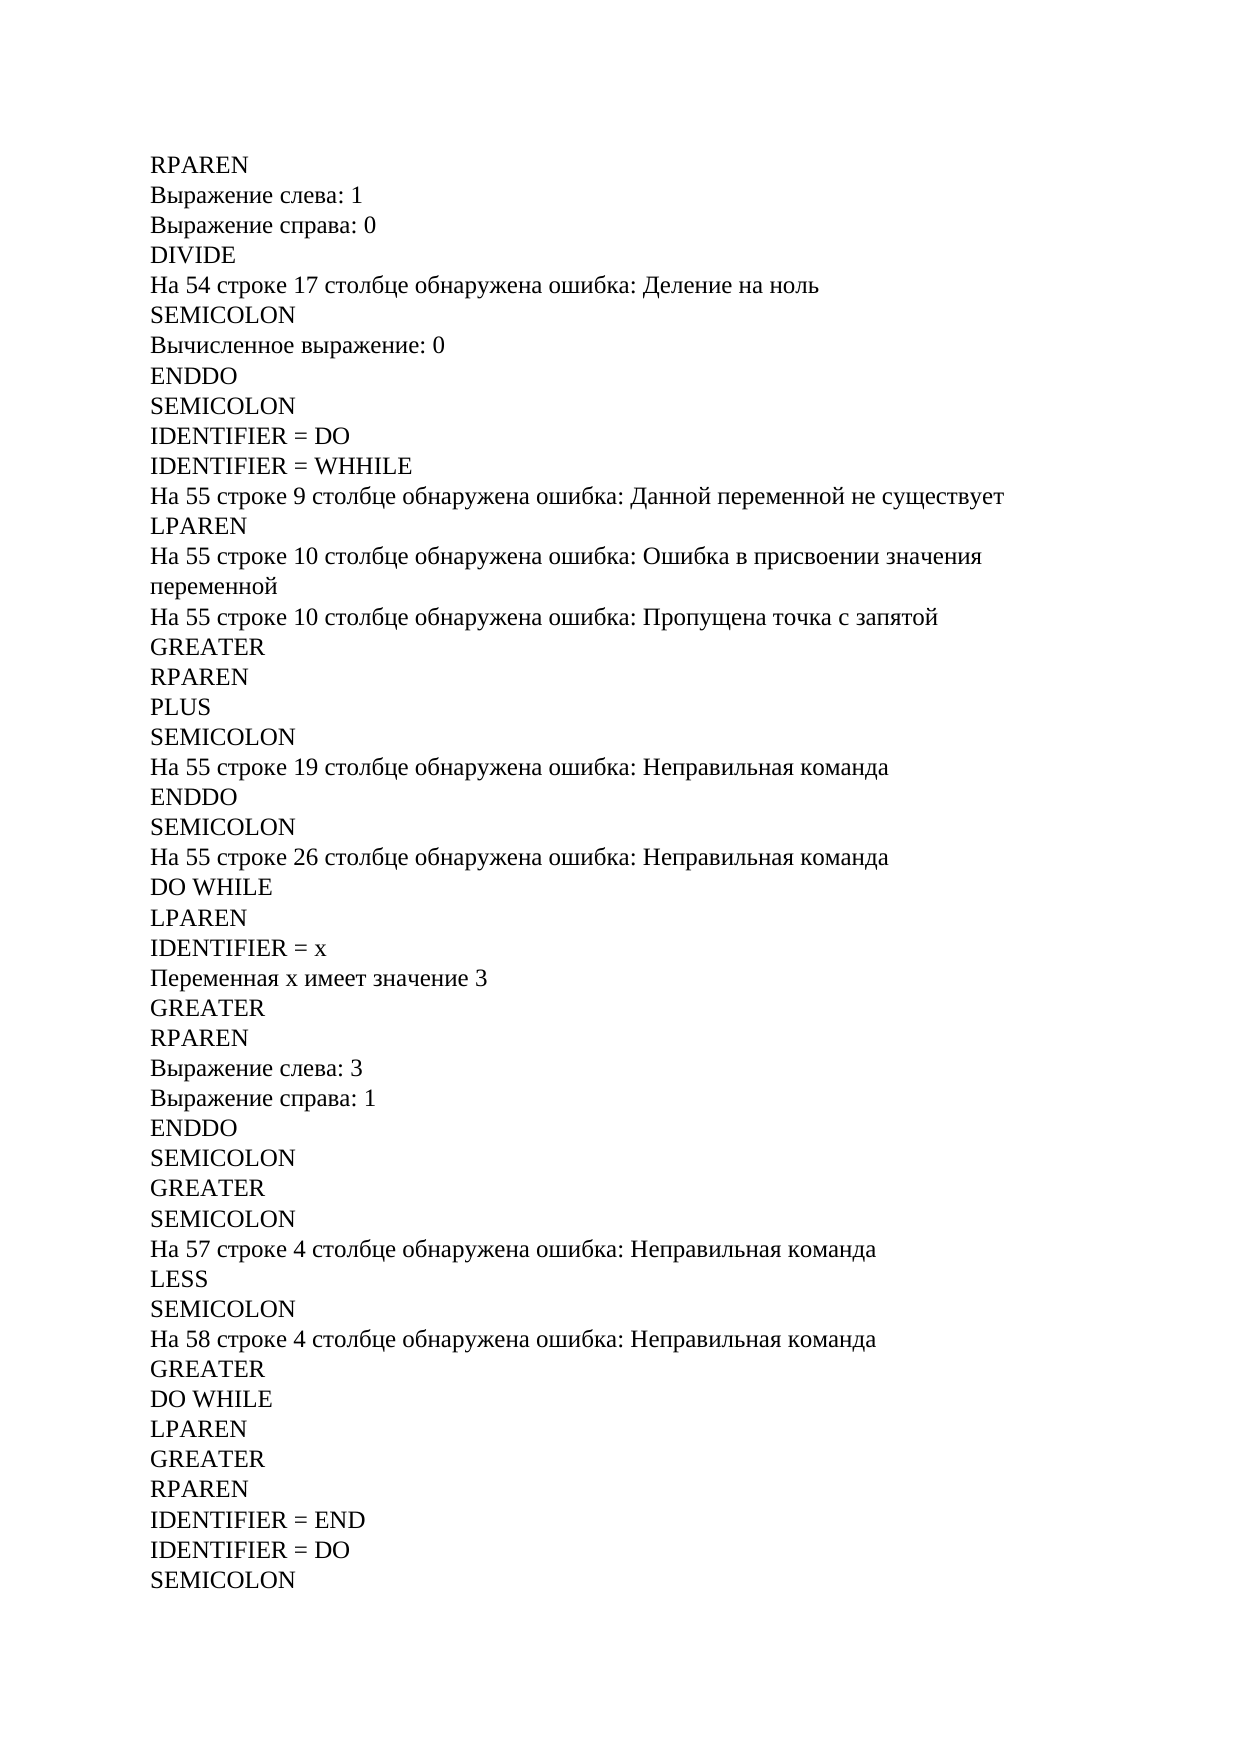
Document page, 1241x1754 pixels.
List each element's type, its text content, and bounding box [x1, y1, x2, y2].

text LPAREN [150, 903, 1090, 931]
text SEMICOLON [150, 722, 1090, 751]
text PLUS [150, 692, 1090, 721]
text IDENTIFIER = DO [150, 421, 1090, 450]
text ENDDO [150, 1113, 1090, 1142]
text DIVIDE [150, 240, 1090, 269]
text IDENTIFIER = DO [150, 1535, 1090, 1563]
text На 55 строке 10 столбце обнаружена ошибка: Ошибка в присвоении значения переменной [150, 541, 1090, 600]
text На 54 строке 17 столбце обнаружена ошибка: Деление на ноль [150, 270, 1090, 299]
text DO WHILE [150, 1384, 1090, 1413]
text Выражение слева: 3 [150, 1053, 1090, 1082]
text IDENTIFIER = WHHILE [150, 451, 1090, 480]
text На 55 строке 26 столбце обнаружена ошибка: Неправильная команда [150, 842, 1090, 871]
text На 55 строке 9 столбце обнаружена ошибка: Данной переменной не существует [150, 481, 1090, 510]
text Переменная x имеет значение 3 [150, 963, 1090, 992]
text LESS [150, 1264, 1090, 1293]
text SEMICOLON [150, 812, 1090, 841]
text На 58 строке 4 столбце обнаружена ошибка: Неправильная команда [150, 1324, 1090, 1353]
text SEMICOLON [150, 1565, 1090, 1594]
text IDENTIFIER = END [150, 1505, 1090, 1533]
text SEMICOLON [150, 1143, 1090, 1172]
text IDENTIFIER = x [150, 933, 1090, 961]
text GREATER [150, 1173, 1090, 1202]
text RPAREN [150, 1474, 1090, 1503]
text GREATER [150, 1444, 1090, 1473]
text DO WHILE [150, 872, 1090, 901]
text Вычисленное выражение: 0 [150, 331, 1090, 359]
text GREATER [150, 993, 1090, 1022]
text Выражение справа: 1 [150, 1083, 1090, 1112]
text RPAREN [150, 662, 1090, 691]
text LPAREN [150, 511, 1090, 540]
text Выражение слева: 1 [150, 180, 1090, 209]
text RPAREN [150, 150, 1090, 179]
text SEMICOLON [150, 1294, 1090, 1323]
text RPAREN [150, 1023, 1090, 1052]
text SEMICOLON [150, 301, 1090, 329]
text GREATER [150, 1354, 1090, 1383]
text Выражение справа: 0 [150, 210, 1090, 239]
text LPAREN [150, 1414, 1090, 1443]
text На 57 строке 4 столбце обнаружена ошибка: Неправильная команда [150, 1234, 1090, 1262]
text На 55 строке 10 столбце обнаружена ошибка: Пропущена точка с запятой [150, 602, 1090, 630]
text На 55 строке 19 столбце обнаружена ошибка: Неправильная команда [150, 752, 1090, 781]
text GREATER [150, 632, 1090, 660]
text ENDDO [150, 782, 1090, 811]
text ENDDO [150, 361, 1090, 389]
text SEMICOLON [150, 391, 1090, 419]
text SEMICOLON [150, 1204, 1090, 1232]
